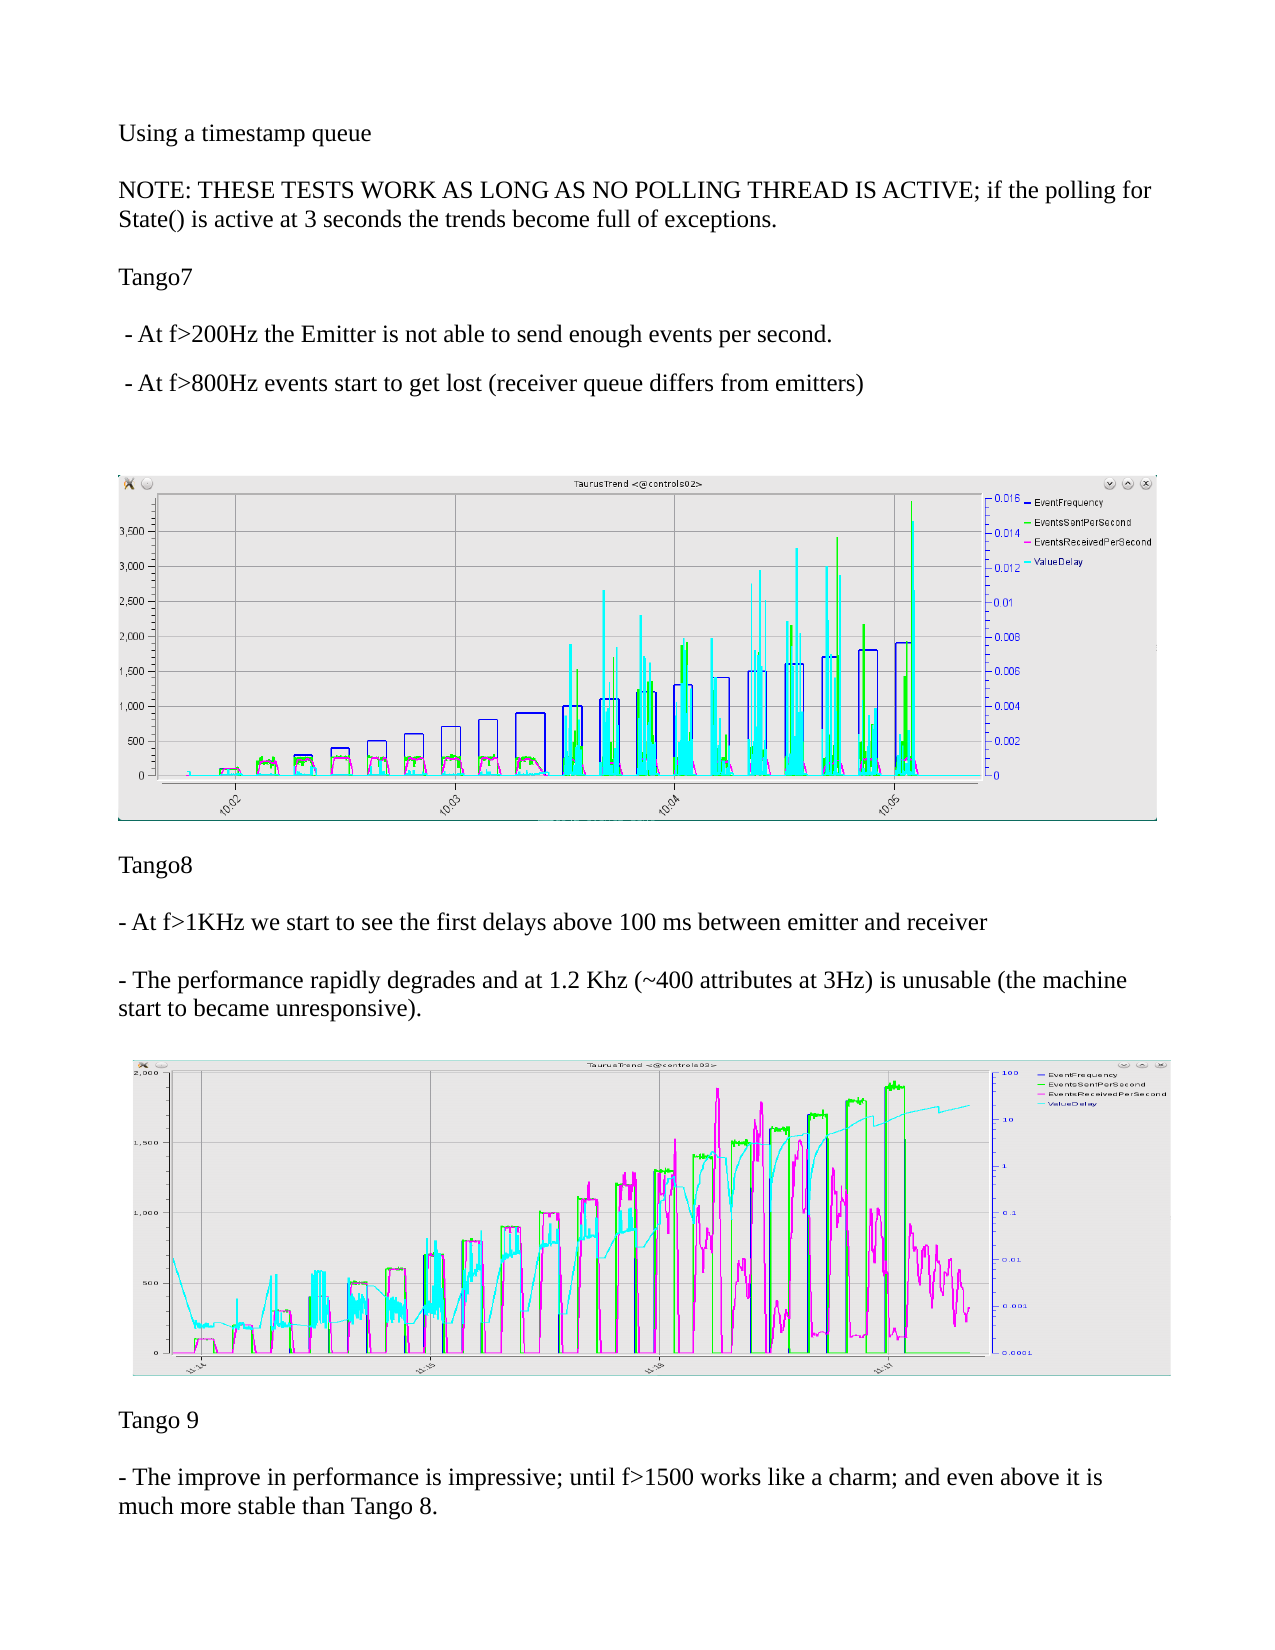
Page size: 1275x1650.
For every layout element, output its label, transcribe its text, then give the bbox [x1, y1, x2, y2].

text Tango 9 [118, 1405, 1157, 1433]
text - At f>1KHz we start to see the first delays above 100 ms between emitter and receiver [118, 907, 1157, 936]
text - The performance rapidly degrades and at 1.2 Khz (~400 attributes at 3Hz) is unusable (the machine start to became unresponsive). [118, 965, 1157, 1022]
picture [118, 475, 1157, 821]
text NOTE: THESE TESTS WORK AS LONG AS NO POLLING THREAD IS ACTIVE; if the polling for State() is active at 3 seconds the trends become full of exceptions. [118, 176, 1157, 233]
text - At f>200Hz the Emitter is not able to send enough events per second. [118, 319, 1157, 348]
text Using a timestamp queue [118, 118, 1157, 147]
text Tango7 [118, 262, 1157, 291]
text Tango8 [118, 850, 1157, 878]
text - The improve in performance is impressive; until f>1500 works like a charm; and even above it is much more stable than Tango 8. [118, 1462, 1157, 1520]
picture [132, 1060, 1171, 1376]
text - At f>800Hz events start to get lost (receiver queue differs from emitters) [118, 368, 1157, 397]
